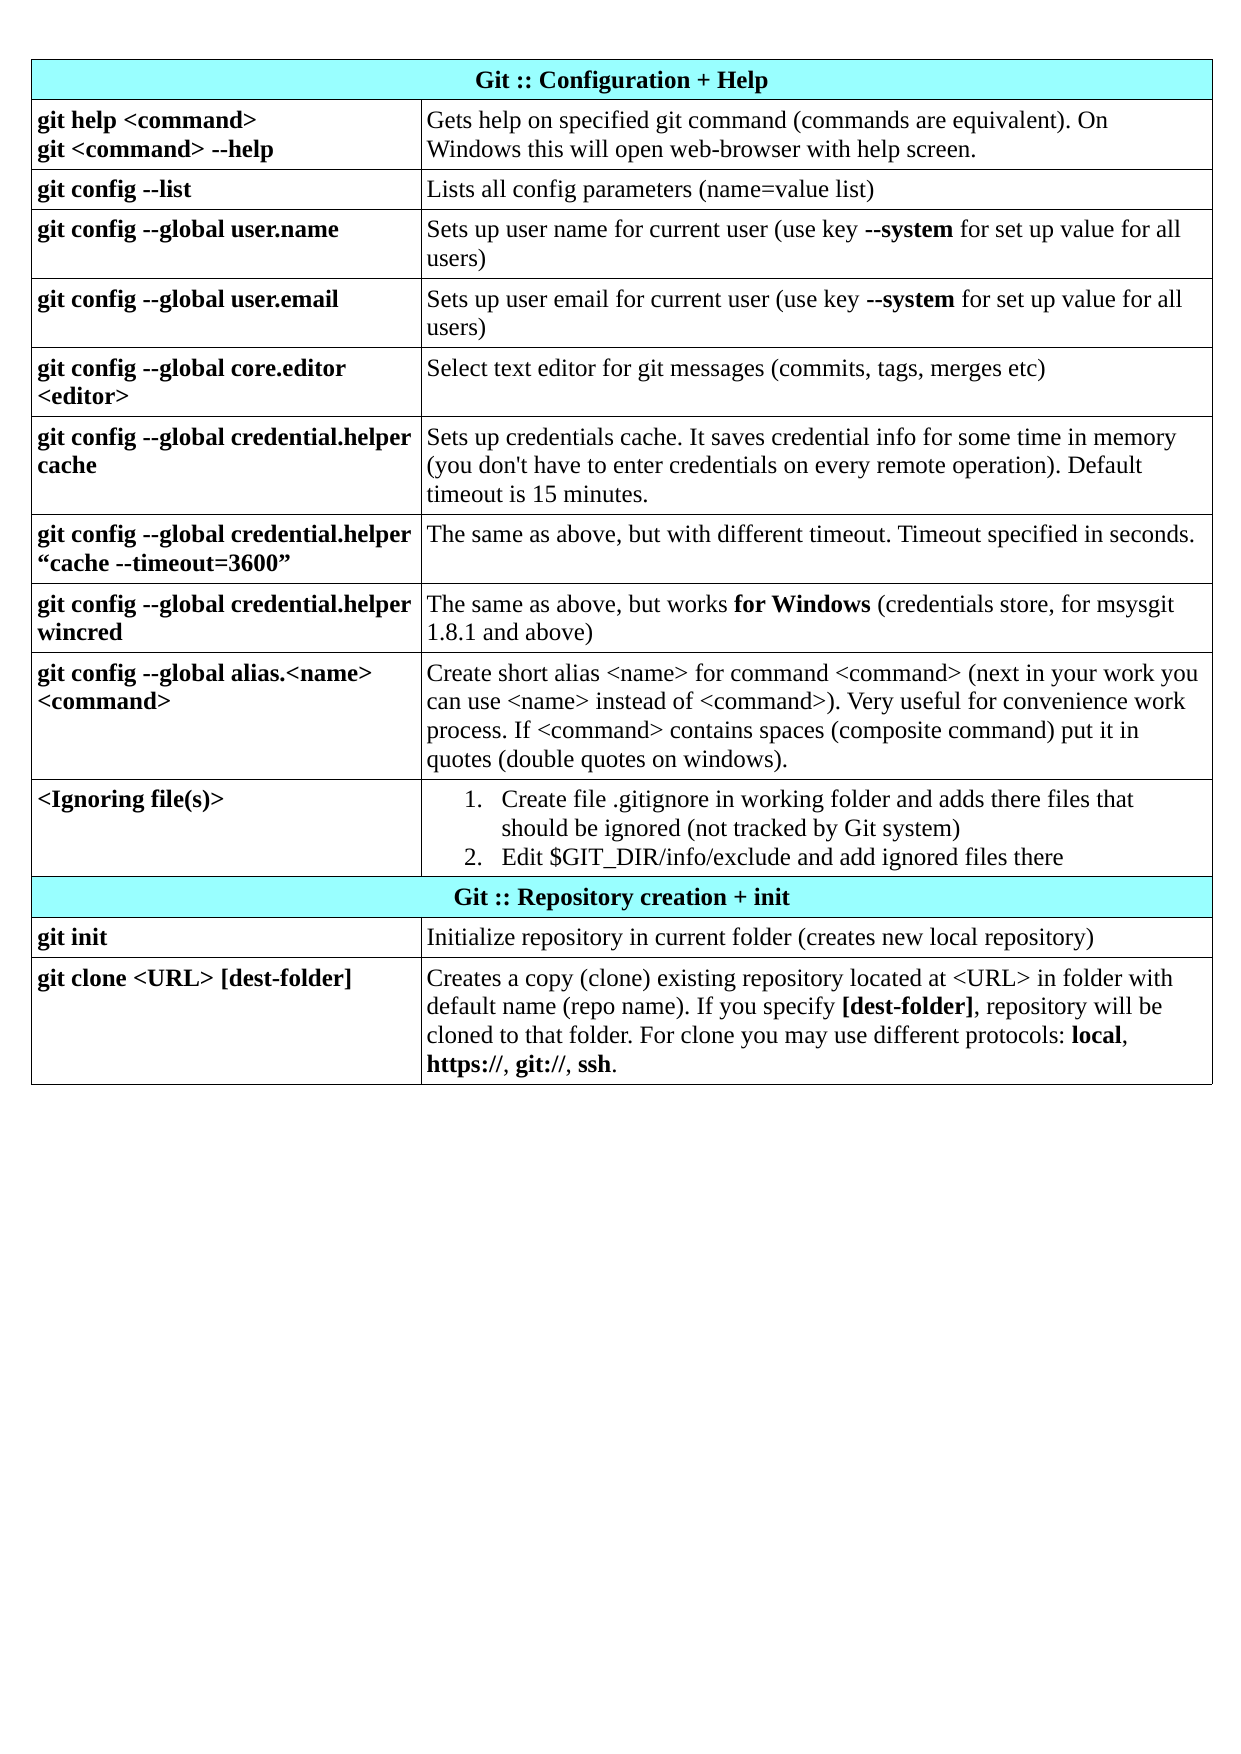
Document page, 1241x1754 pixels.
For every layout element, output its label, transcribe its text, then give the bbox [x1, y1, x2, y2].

table_cell git config --global user.email [32, 279, 421, 347]
table_cell git clone <URL> [dest-folder] [32, 958, 421, 1083]
table_cell git config --global credential.helper “cache --timeout=3600” [32, 515, 421, 583]
table_cell git config --list [32, 170, 421, 209]
table_cell Git :: Repository creation + init [32, 877, 1212, 917]
table_cell <Ignoring file(s)> [32, 780, 421, 876]
table_cell git config --global credential.helper cache [32, 417, 421, 514]
table_cell The same as above, but with different timeout. Timeout specified in seconds. [422, 515, 1212, 583]
table_cell Sets up user email for current user (use key --system for set up value for all users) [422, 279, 1212, 347]
table_cell git config --global core.editor <editor> [32, 348, 421, 416]
table_header Git :: Configuration + Help [32, 60, 1212, 99]
table_cell Select text editor for git messages (commits, tags, merges etc) [422, 348, 1212, 416]
table_cell Create file .gitignore in working folder and adds there files that should be ignored (not tracked by Git system) Edit $GIT_DIR/info/exclude and add ignored files there [422, 780, 1212, 876]
table_cell Create short alias <name> for command <command> (next in your work you can use <name> instead of <command>). Very useful for convenience work process. If <command> contains spaces (composite command) put it in quotes (double quotes on windows). [422, 653, 1212, 778]
table_cell Lists all config parameters (name=value list) [422, 170, 1212, 209]
table_cell git config --global alias.<name> <command> [32, 653, 421, 778]
table_cell git config --global user.name [32, 210, 421, 278]
table_cell Creates a copy (clone) existing repository located at <URL> in folder with default name (repo name). If you specify [dest-folder], repository will be cloned to that folder. For clone you may use different protocols: local, https://, git://, ssh. [422, 958, 1212, 1083]
table_cell Sets up user name for current user (use key --system for set up value for all users) [422, 210, 1212, 278]
table_cell Initialize repository in current folder (creates new local repository) [422, 918, 1212, 957]
table_cell git init [32, 918, 421, 957]
table_cell git help <command> git <command> --help [32, 100, 421, 168]
table_cell The same as above, but works for Windows (credentials store, for msysgit 1.8.1 and above) [422, 584, 1212, 652]
table_cell git config --global credential.helper wincred [32, 584, 421, 652]
table_cell Gets help on specified git command (commands are equivalent). On Windows this will open web-browser with help screen. [422, 100, 1212, 168]
table_cell Sets up credentials cache. It saves credential info for some time in memory (you don't have to enter credentials on every remote operation). Default timeout is 15 minutes. [422, 417, 1212, 514]
